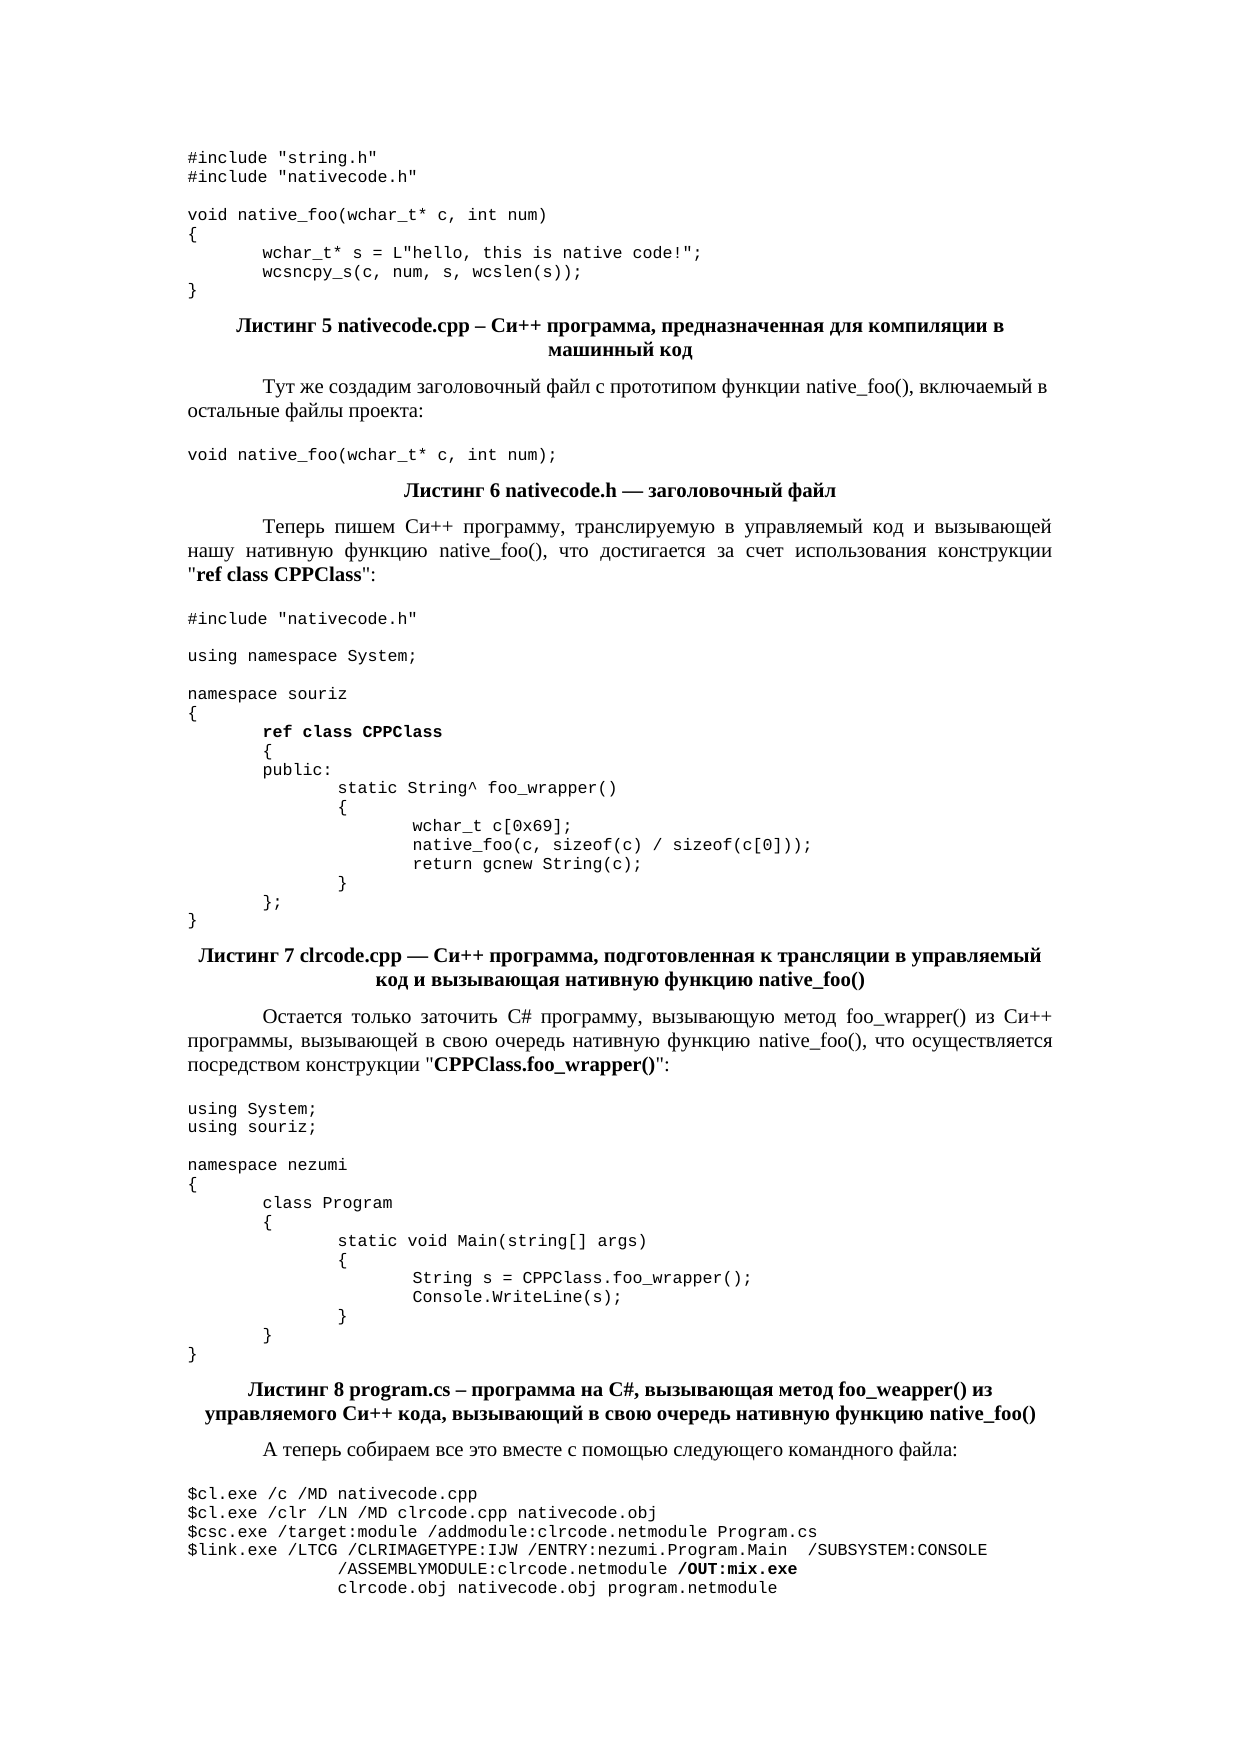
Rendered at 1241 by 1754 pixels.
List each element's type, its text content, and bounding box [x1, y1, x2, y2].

text wcsncpy_s(c, num, s, wcslen(s)); [187, 263, 1053, 282]
text } [187, 1326, 1053, 1345]
text using souriz; [187, 1119, 1053, 1138]
text using System; [187, 1100, 1053, 1119]
text wchar_t c[0x69]; [187, 818, 1053, 837]
text native_foo(c, sizeof(c) / sizeof(c[0])); [187, 837, 1053, 855]
text } [187, 282, 1053, 301]
text #include "nativecode.h" [187, 610, 1053, 629]
text void native_foo(wchar_t* c, int num); [187, 446, 1053, 465]
text public: [187, 761, 1053, 780]
text Листинг 6 nativecode.h — заголовочный файл [187, 477, 1053, 502]
text Console.WriteLine(s); [187, 1289, 1053, 1308]
text void native_foo(wchar_t* c, int num) [187, 207, 1053, 225]
text $cl.exe /c /MD nativecode.cpp [187, 1485, 1053, 1504]
text #include "string.h" [187, 150, 1053, 169]
text Тут же создадим заголовочный файл с прототипом функции native_foo(), включаемый в остальные файлы проекта: [187, 374, 1053, 422]
text ref class CPPClass [187, 723, 1053, 742]
text { [187, 1213, 1053, 1232]
text Теперь пишем Си++ программу, транслируемую в управляемый код и вызывающей нашу нативную функцию native_foo(), что достигается за счет использования конструкции "ref class CPPClass": [187, 514, 1053, 586]
text } [187, 874, 1053, 893]
text String s = CPPClass.foo_wrapper(); [187, 1270, 1053, 1289]
text { [187, 704, 1053, 723]
text } [187, 912, 1053, 931]
text clrcode.obj nativecode.obj program.netmodule [187, 1580, 1053, 1598]
text А теперь собираем все это вместе с помощью следующего командного файла: [187, 1437, 1053, 1461]
text #include "nativecode.h" [187, 169, 1053, 188]
text } [187, 1308, 1053, 1326]
text Листинг 8 program.cs – программа на C#, вызывающая метод foo_weapper() из управляемого Си++ кода, вызывающий в свою очередь нативную функцию native_foo() [187, 1377, 1053, 1425]
text }; [187, 893, 1053, 912]
text static String^ foo_wrapper() [187, 780, 1053, 799]
text using namespace System; [187, 648, 1053, 667]
text { [187, 225, 1053, 244]
text { [187, 799, 1053, 818]
text $link.exe /LTCG /CLRIMAGETYPE:IJW /ENTRY:nezumi.Program.Main /SUBSYSTEM:CONSOLE [187, 1542, 1053, 1561]
text { [187, 1176, 1053, 1194]
text $cl.exe /clr /LN /MD clrcode.cpp nativecode.obj [187, 1504, 1053, 1523]
text wchar_t* s = L"hello, this is native code!"; [187, 244, 1053, 263]
text static void Main(string[] args) [187, 1232, 1053, 1251]
text Листинг 5 nativecode.cpp – Си++ программа, предназначенная для компиляции в машинный код [187, 313, 1053, 361]
text namespace nezumi [187, 1157, 1053, 1176]
text { [187, 742, 1053, 761]
text $csc.exe /target:module /addmodule:clrcode.netmodule Program.cs [187, 1523, 1053, 1542]
text Остается только заточить C# программу, вызывающую метод foo_wrapper() из Си++ программы, вызывающей в свою очередь нативную функцию native_foo(), что осуществляется посредством конструкции "CPPClass.foo_wrapper()": [187, 1004, 1053, 1076]
text class Program [187, 1194, 1053, 1213]
text /ASSEMBLYMODULE:clrcode.netmodule /OUT:mix.exe [187, 1561, 1053, 1580]
text namespace souriz [187, 686, 1053, 704]
text Листинг 7 clrcode.cpp — Си++ программа, подготовленная к трансляции в управляемый код и вызывающая нативную функцию native_foo() [187, 943, 1053, 991]
text } [187, 1345, 1053, 1364]
text return gcnew String(c); [187, 855, 1053, 874]
text { [187, 1251, 1053, 1270]
